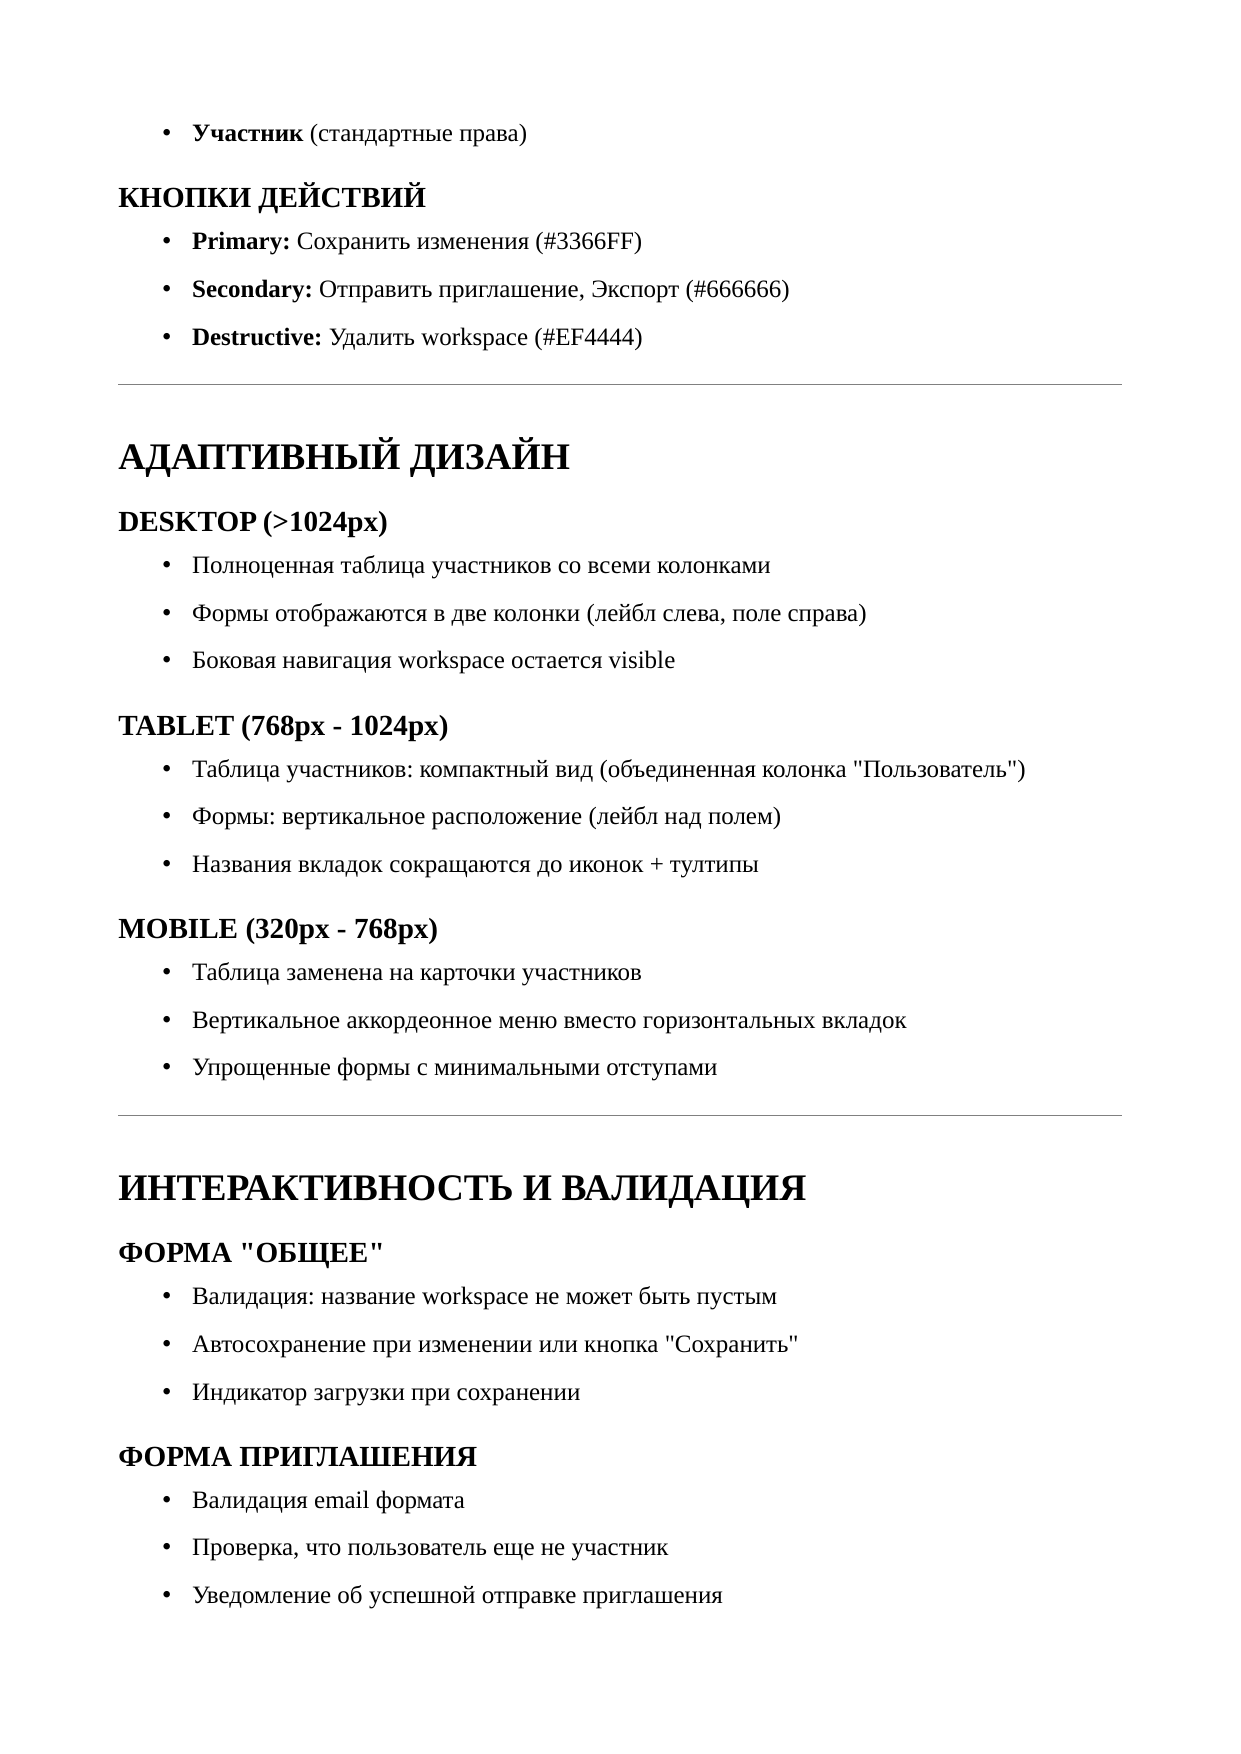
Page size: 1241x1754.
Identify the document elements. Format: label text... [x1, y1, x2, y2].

list Участник (стандартные права) [162, 118, 1122, 147]
subtitle АДАПТИВНЫЙ ДИЗАЙН [118, 434, 1122, 477]
list Secondary: Отправить приглашение, Экспорт (#666666) [162, 274, 1122, 303]
list Полноценная таблица участников со всеми колонками [162, 550, 1122, 579]
list Формы: вертикальное расположение (лейбл над полем) [162, 801, 1122, 830]
list Индикатор загрузки при сохранении [162, 1377, 1122, 1405]
list Формы отображаются в две колонки (лейбл слева, поле справа) [162, 598, 1122, 627]
list Таблица заменена на карточки участников [162, 957, 1122, 986]
subtitle ФОРМА ПРИГЛАШЕНИЯ [118, 1439, 1122, 1472]
subtitle ИНТЕРАКТИВНОСТЬ И ВАЛИДАЦИЯ [118, 1165, 1122, 1208]
subtitle TABLET (768px - 1024px) [118, 708, 1122, 741]
list Валидация: название workspace не может быть пустым [162, 1281, 1122, 1310]
list Таблица участников: компактный вид (объединенная колонка "Пользователь") [162, 754, 1122, 783]
list Вертикальное аккордеонное меню вместо горизонтальных вкладок [162, 1005, 1122, 1034]
subtitle ФОРМА "ОБЩЕЕ" [118, 1235, 1122, 1269]
list Валидация email формата [162, 1485, 1122, 1513]
list Primary: Сохранить изменения (#3366FF) [162, 226, 1122, 255]
list Автосохранение при изменении или кнопка "Сохранить" [162, 1329, 1122, 1358]
subtitle КНОПКИ ДЕЙСТВИЙ [118, 180, 1122, 214]
list Destructive: Удалить workspace (#EF4444) [162, 322, 1122, 350]
subtitle MOBILE (320px - 768px) [118, 911, 1122, 945]
list Проверка, что пользователь еще не участник [162, 1532, 1122, 1561]
list Названия вкладок сокращаются до иконок + тултипы [162, 849, 1122, 878]
subtitle DESKTOP (>1024px) [118, 504, 1122, 538]
list Уведомление об успешной отправке приглашения [162, 1580, 1122, 1609]
list Упрощенные формы с минимальными отступами [162, 1052, 1122, 1081]
list Боковая навигация workspace остается visible [162, 646, 1122, 674]
